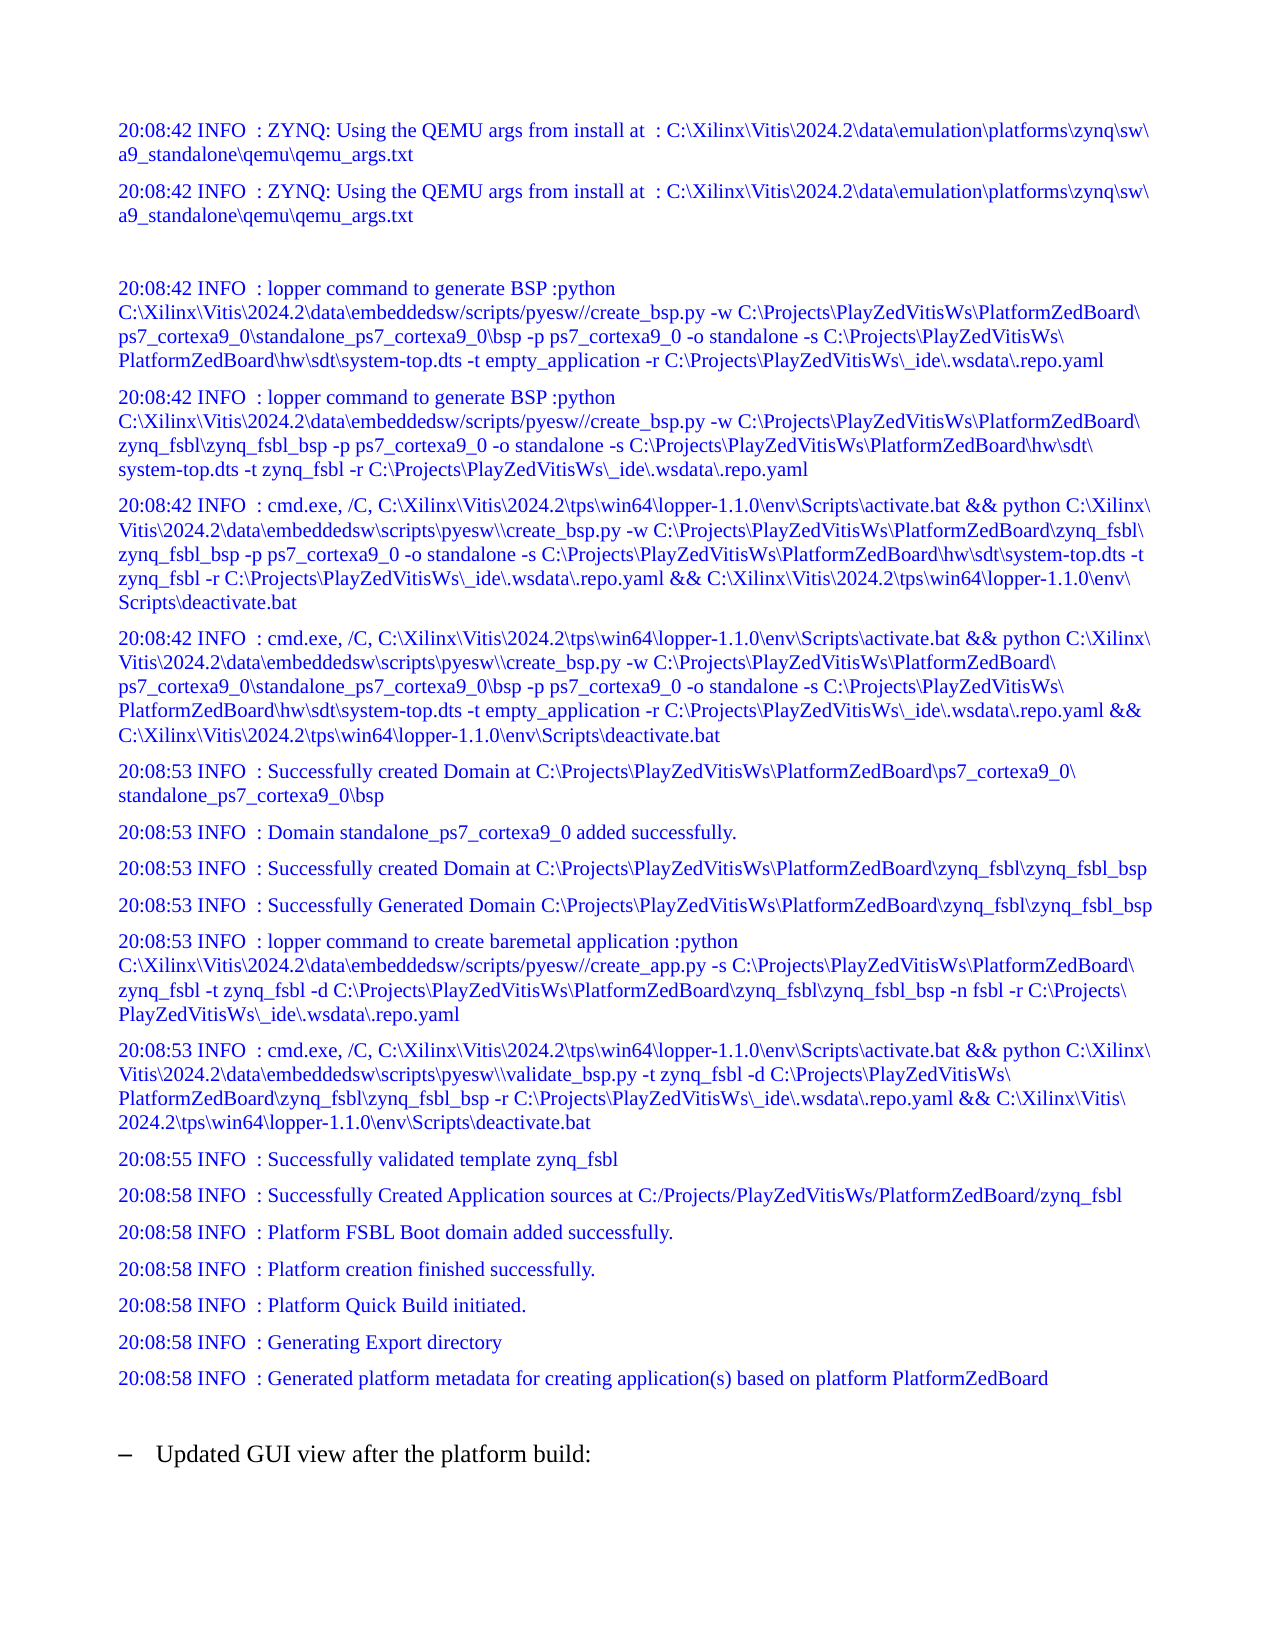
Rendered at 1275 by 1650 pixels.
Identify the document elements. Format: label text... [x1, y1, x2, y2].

text 20:08:58 INFO : Platform Quick Build initiated. [118, 1293, 1157, 1317]
text 20:08:58 INFO : Generating Export directory [118, 1330, 1157, 1354]
text 20:08:53 INFO : Successfully created Domain at C:\Projects\PlayZedVitisWs\PlatformZedBoard\ps7_cortexa9_0\standalone_ps7_cortexa9_0\bsp [118, 759, 1157, 807]
text 20:08:53 INFO : cmd.exe, /C, C:\Xilinx\Vitis\2024.2\tps\win64\lopper-1.1.0\env\Scripts\activate.bat && python C:\Xilinx\Vitis\2024.2\data\embeddedsw\scripts\pyesw\\validate_bsp.py -t zynq_fsbl -d C:\Projects\PlayZedVitisWs\PlatformZedBoard\zynq_fsbl\zynq_fsbl_bsp -r C:\Projects\PlayZedVitisWs\_ide\.wsdata\.repo.yaml && C:\Xilinx\Vitis\2024.2\tps\win64\lopper-1.1.0\env\Scripts\deactivate.bat [118, 1038, 1157, 1134]
text 20:08:53 INFO : Successfully Generated Domain C:\Projects\PlayZedVitisWs\PlatformZedBoard\zynq_fsbl\zynq_fsbl_bsp [118, 893, 1157, 917]
text 20:08:42 INFO : cmd.exe, /C, C:\Xilinx\Vitis\2024.2\tps\win64\lopper-1.1.0\env\Scripts\activate.bat && python C:\Xilinx\Vitis\2024.2\data\embeddedsw\scripts\pyesw\\create_bsp.py -w C:\Projects\PlayZedVitisWs\PlatformZedBoard\zynq_fsbl\zynq_fsbl_bsp -p ps7_cortexa9_0 -o standalone -s C:\Projects\PlayZedVitisWs\PlatformZedBoard\hw\sdt\system-top.dts -t zynq_fsbl -r C:\Projects\PlayZedVitisWs\_ide\.wsdata\.repo.yaml && C:\Xilinx\Vitis\2024.2\tps\win64\lopper-1.1.0\env\Scripts\deactivate.bat [118, 493, 1157, 614]
list Updated GUI view after the platform build: [118, 1439, 1157, 1468]
text 20:08:58 INFO : Platform creation finished successfully. [118, 1257, 1157, 1281]
text 20:08:42 INFO : lopper command to generate BSP :python C:\Xilinx\Vitis\2024.2\data\embeddedsw/scripts/pyesw//create_bsp.py -w C:\Projects\PlayZedVitisWs\PlatformZedBoard\zynq_fsbl\zynq_fsbl_bsp -p ps7_cortexa9_0 -o standalone -s C:\Projects\PlayZedVitisWs\PlatformZedBoard\hw\sdt\system-top.dts -t zynq_fsbl -r C:\Projects\PlayZedVitisWs\_ide\.wsdata\.repo.yaml [118, 385, 1157, 481]
text 20:08:42 INFO : ZYNQ: Using the QEMU args from install at : C:\Xilinx\Vitis\2024.2\data\emulation\platforms\zynq\sw\a9_standalone\qemu\qemu_args.txt [118, 118, 1157, 166]
text 20:08:53 INFO : Domain standalone_ps7_cortexa9_0 added successfully. [118, 820, 1157, 844]
text 20:08:53 INFO : lopper command to create baremetal application :python C:\Xilinx\Vitis\2024.2\data\embeddedsw/scripts/pyesw//create_app.py -s C:\Projects\PlayZedVitisWs\PlatformZedBoard\zynq_fsbl -t zynq_fsbl -d C:\Projects\PlayZedVitisWs\PlatformZedBoard\zynq_fsbl\zynq_fsbl_bsp -n fsbl -r C:\Projects\PlayZedVitisWs\_ide\.wsdata\.repo.yaml [118, 929, 1157, 1026]
text 20:08:42 INFO : ZYNQ: Using the QEMU args from install at : C:\Xilinx\Vitis\2024.2\data\emulation\platforms\zynq\sw\a9_standalone\qemu\qemu_args.txt [118, 179, 1157, 227]
text 20:08:42 INFO : cmd.exe, /C, C:\Xilinx\Vitis\2024.2\tps\win64\lopper-1.1.0\env\Scripts\activate.bat && python C:\Xilinx\Vitis\2024.2\data\embeddedsw\scripts\pyesw\\create_bsp.py -w C:\Projects\PlayZedVitisWs\PlatformZedBoard\ps7_cortexa9_0\standalone_ps7_cortexa9_0\bsp -p ps7_cortexa9_0 -o standalone -s C:\Projects\PlayZedVitisWs\PlatformZedBoard\hw\sdt\system-top.dts -t empty_application -r C:\Projects\PlayZedVitisWs\_ide\.wsdata\.repo.yaml && C:\Xilinx\Vitis\2024.2\tps\win64\lopper-1.1.0\env\Scripts\deactivate.bat [118, 626, 1157, 747]
text 20:08:58 INFO : Platform FSBL Boot domain added successfully. [118, 1220, 1157, 1244]
text 20:08:58 INFO : Successfully Created Application sources at C:/Projects/PlayZedVitisWs/PlatformZedBoard/zynq_fsbl [118, 1183, 1157, 1207]
text 20:08:53 INFO : Successfully created Domain at C:\Projects\PlayZedVitisWs\PlatformZedBoard\zynq_fsbl\zynq_fsbl_bsp [118, 856, 1157, 880]
text 20:08:55 INFO : Successfully validated template zynq_fsbl [118, 1147, 1157, 1171]
text 20:08:42 INFO : lopper command to generate BSP :python C:\Xilinx\Vitis\2024.2\data\embeddedsw/scripts/pyesw//create_bsp.py -w C:\Projects\PlayZedVitisWs\PlatformZedBoard\ps7_cortexa9_0\standalone_ps7_cortexa9_0\bsp -p ps7_cortexa9_0 -o standalone -s C:\Projects\PlayZedVitisWs\PlatformZedBoard\hw\sdt\system-top.dts -t empty_application -r C:\Projects\PlayZedVitisWs\_ide\.wsdata\.repo.yaml [118, 276, 1157, 372]
text 20:08:58 INFO : Generated platform metadata for creating application(s) based on platform PlatformZedBoard [118, 1366, 1157, 1390]
